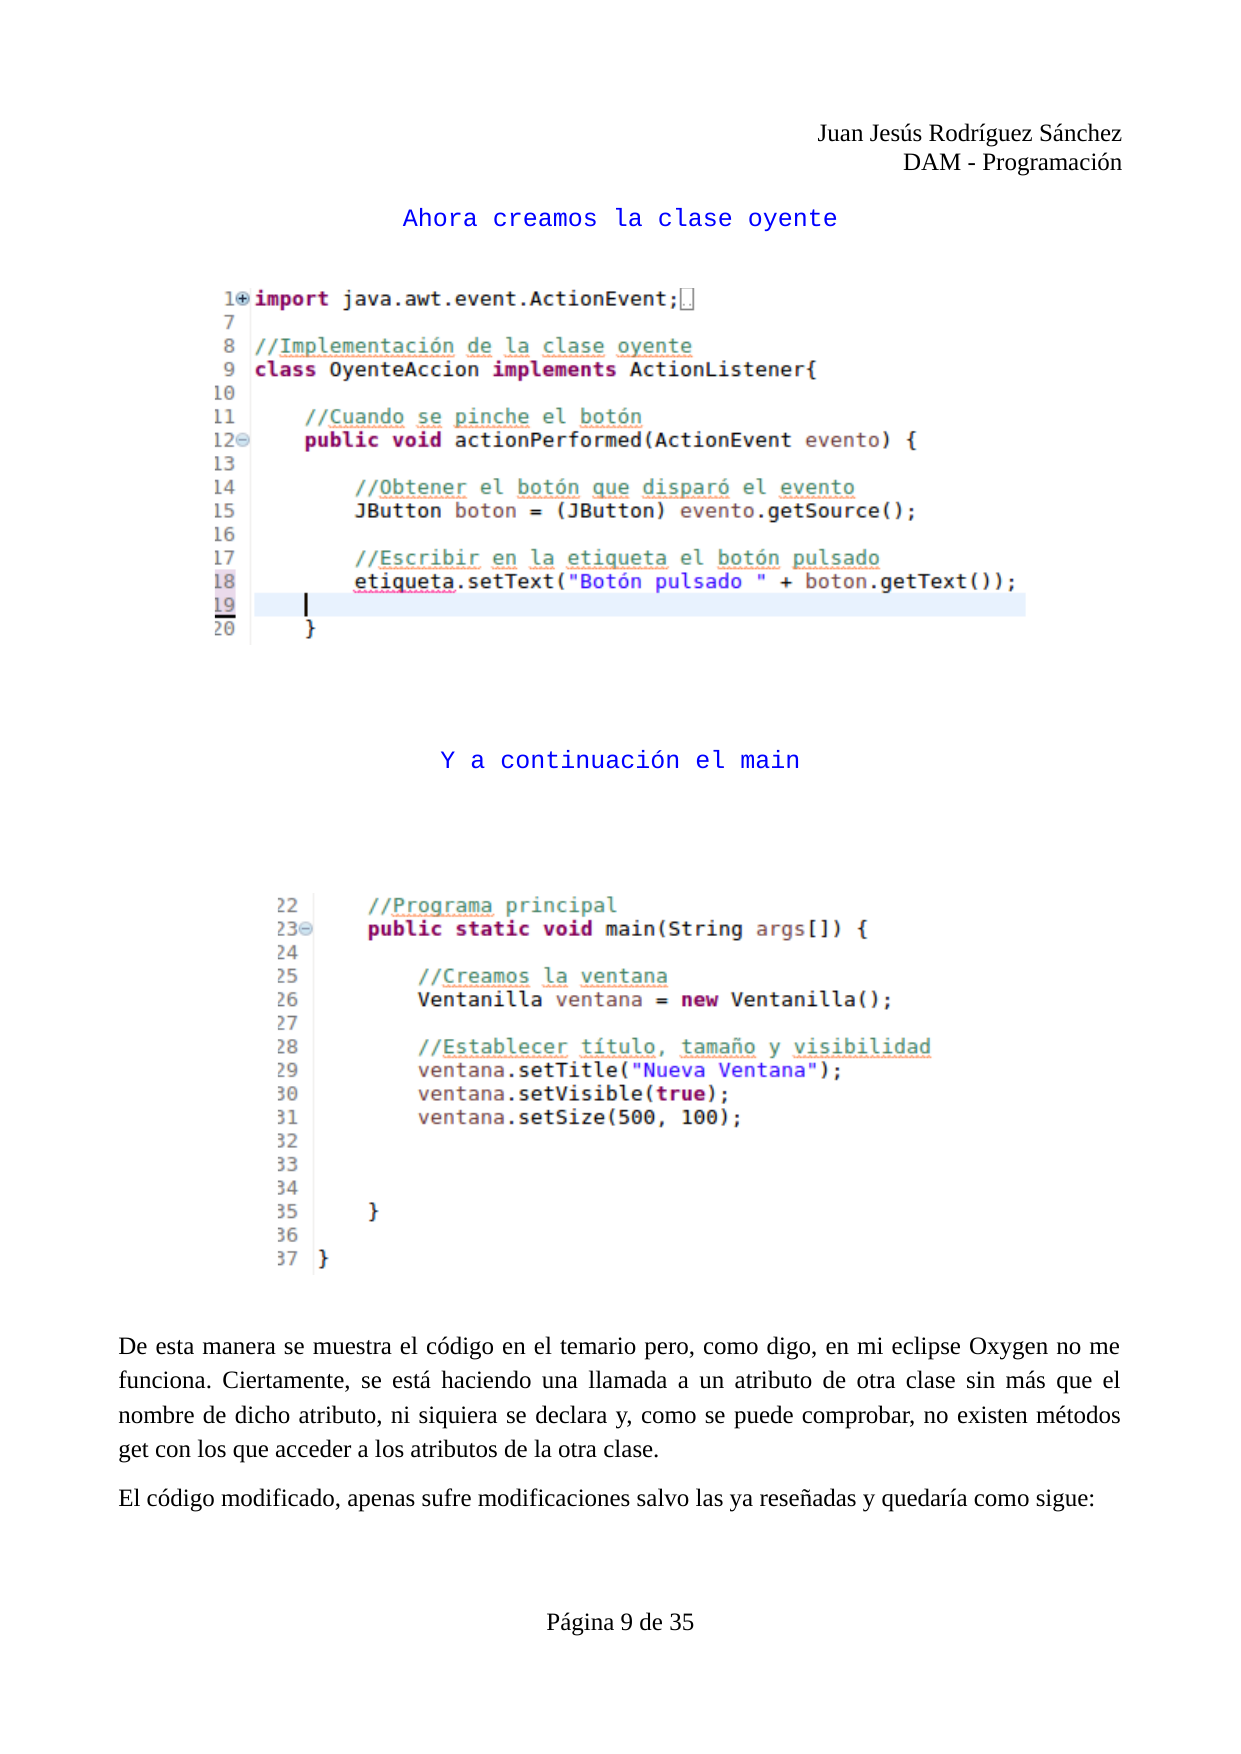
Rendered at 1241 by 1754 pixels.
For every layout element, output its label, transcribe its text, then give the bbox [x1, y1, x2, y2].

text De esta manera se muestra el código en el temario pero, como digo, en mi eclipse Oxygen no me funciona. Ciertamente, se está haciendo una llamada a un atributo de otra clase sin más que el nombre de dicho atributo, ni siquiera se declara y, como se puede comprobar, no existen métodos get con los que acceder a los atributos de la otra clase. [118, 1331, 1122, 1463]
picture [214, 288, 1026, 645]
picture [277, 893, 963, 1275]
text El código modificado, apenas sufre modificaciones salvo las ya reseñadas y quedaría como sigue: [118, 1483, 1122, 1512]
text Y a continuación el main [118, 747, 1122, 776]
text Ahora creamos la clase oyente [118, 205, 1122, 233]
